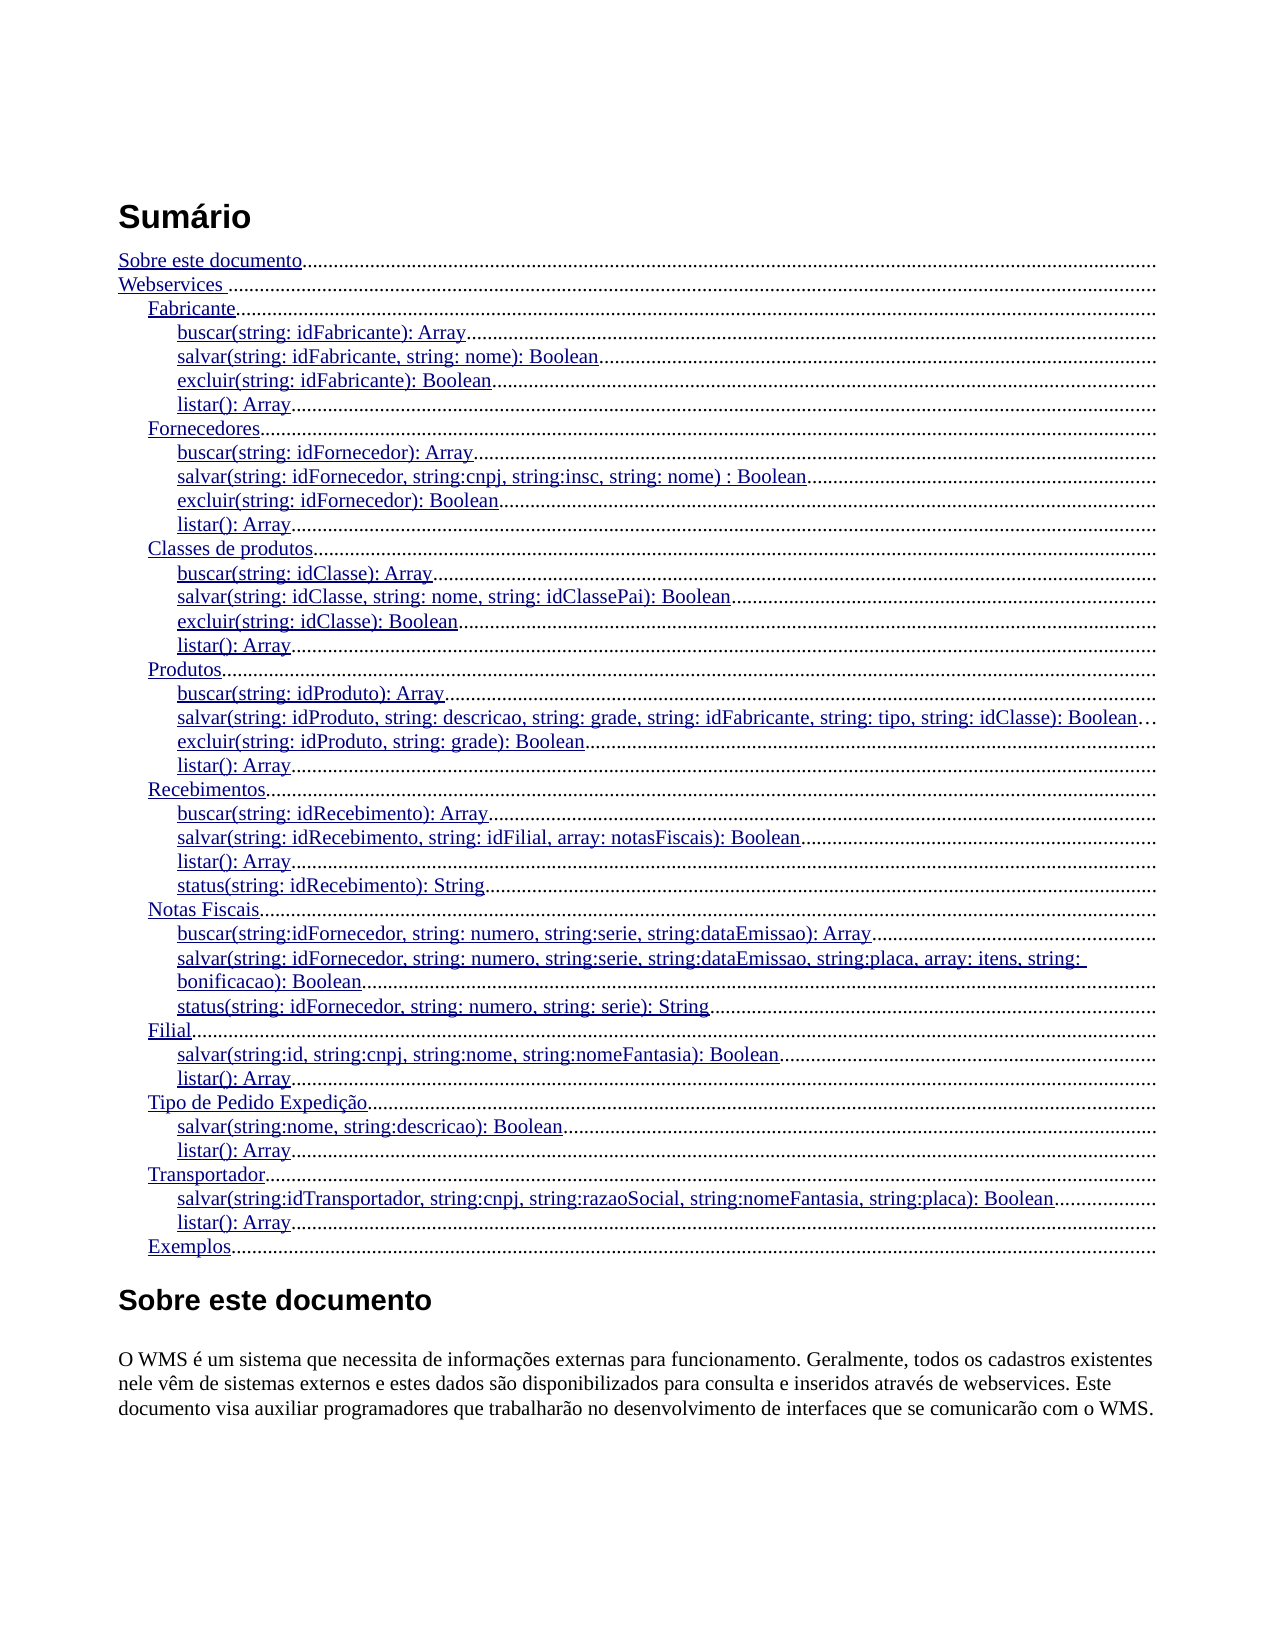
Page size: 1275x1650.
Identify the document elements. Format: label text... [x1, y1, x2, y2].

text salvar(string: idClasse, string: nome, string: idClassePai): Boolean [177, 584, 1157, 608]
text buscar(string: idFabricante): Array [177, 320, 1157, 344]
text listar(): Array [177, 1066, 1157, 1090]
text listar(): Array [177, 849, 1157, 873]
text salvar(string: idProduto, string: descricao, string: grade, string: idFabricante, string: tipo, string: idClasse): Boolean [177, 705, 1157, 729]
text listar(): Array [177, 1138, 1157, 1162]
text Sobre este documento [118, 248, 1157, 272]
text buscar(string: idProduto): Array [177, 681, 1157, 705]
text listar(): Array [177, 633, 1157, 657]
text Transportador [148, 1162, 1157, 1186]
text Fabricante [148, 296, 1157, 320]
text status(string: idFornecedor, string: numero, string: serie): String [177, 993, 1157, 1018]
text Fornecedores [148, 416, 1157, 440]
text Recebimentos [148, 777, 1157, 801]
text salvar(string:idTransportador, string:cnpj, string:razaoSocial, string:nomeFantasia, string:placa): Boolean [177, 1186, 1157, 1210]
text salvar(string: idFornecedor, string:cnpj, string:insc, string: nome) : Boolean [177, 464, 1157, 488]
text salvar(string: idRecebimento, string: idFilial, array: notasFiscais): Boolean [177, 825, 1157, 849]
text status(string: idRecebimento): String [177, 873, 1157, 897]
text excluir(string: idFornecedor): Boolean [177, 488, 1157, 512]
text buscar(string: idClasse): Array [177, 560, 1157, 584]
text Classes de produtos [148, 536, 1157, 560]
text listar(): Array [177, 753, 1157, 777]
text salvar(string:id, string:cnpj, string:nome, string:nomeFantasia): Boolean [177, 1042, 1157, 1066]
text O WMS é um sistema que necessita de informações externas para funcionamento. Geralmente, todos os cadastros existentes nele vêm de sistemas externos e estes dados são disponibilizados para consulta e inseridos através de webservices. Este documento visa auxiliar programadores que trabalharão no desenvolvimento de interfaces que se comunicarão com o WMS. [118, 1347, 1157, 1419]
text salvar(string: idFabricante, string: nome): Boolean [177, 344, 1157, 368]
text Notas Fiscais [148, 897, 1157, 921]
text listar(): Array [177, 512, 1157, 536]
text salvar(string:nome, string:descricao): Boolean [177, 1114, 1157, 1138]
text listar(): Array [177, 1210, 1157, 1234]
text Tipo de Pedido Expedição [148, 1090, 1157, 1114]
text excluir(string: idFabricante): Boolean [177, 368, 1157, 392]
text salvar(string: idFornecedor, string: numero, string:serie, string:dataEmissao, string:placa, array: itens, string: bonificacao): Boolean [177, 945, 1157, 993]
subtitle Sobre este documento [118, 1283, 1157, 1317]
text listar(): Array [177, 392, 1157, 416]
text buscar(string: idRecebimento): Array [177, 801, 1157, 825]
text Filial [148, 1018, 1157, 1042]
text buscar(string:idFornecedor, string: numero, string:serie, string:dataEmissao): Array [177, 921, 1157, 945]
text Produtos [148, 657, 1157, 681]
subtitle Sumário [118, 197, 1157, 235]
text excluir(string: idClasse): Boolean [177, 608, 1157, 633]
text Webservices [118, 272, 1157, 296]
text excluir(string: idProduto, string: grade): Boolean [177, 729, 1157, 753]
text Exemplos [148, 1234, 1157, 1258]
text buscar(string: idFornecedor): Array [177, 440, 1157, 464]
